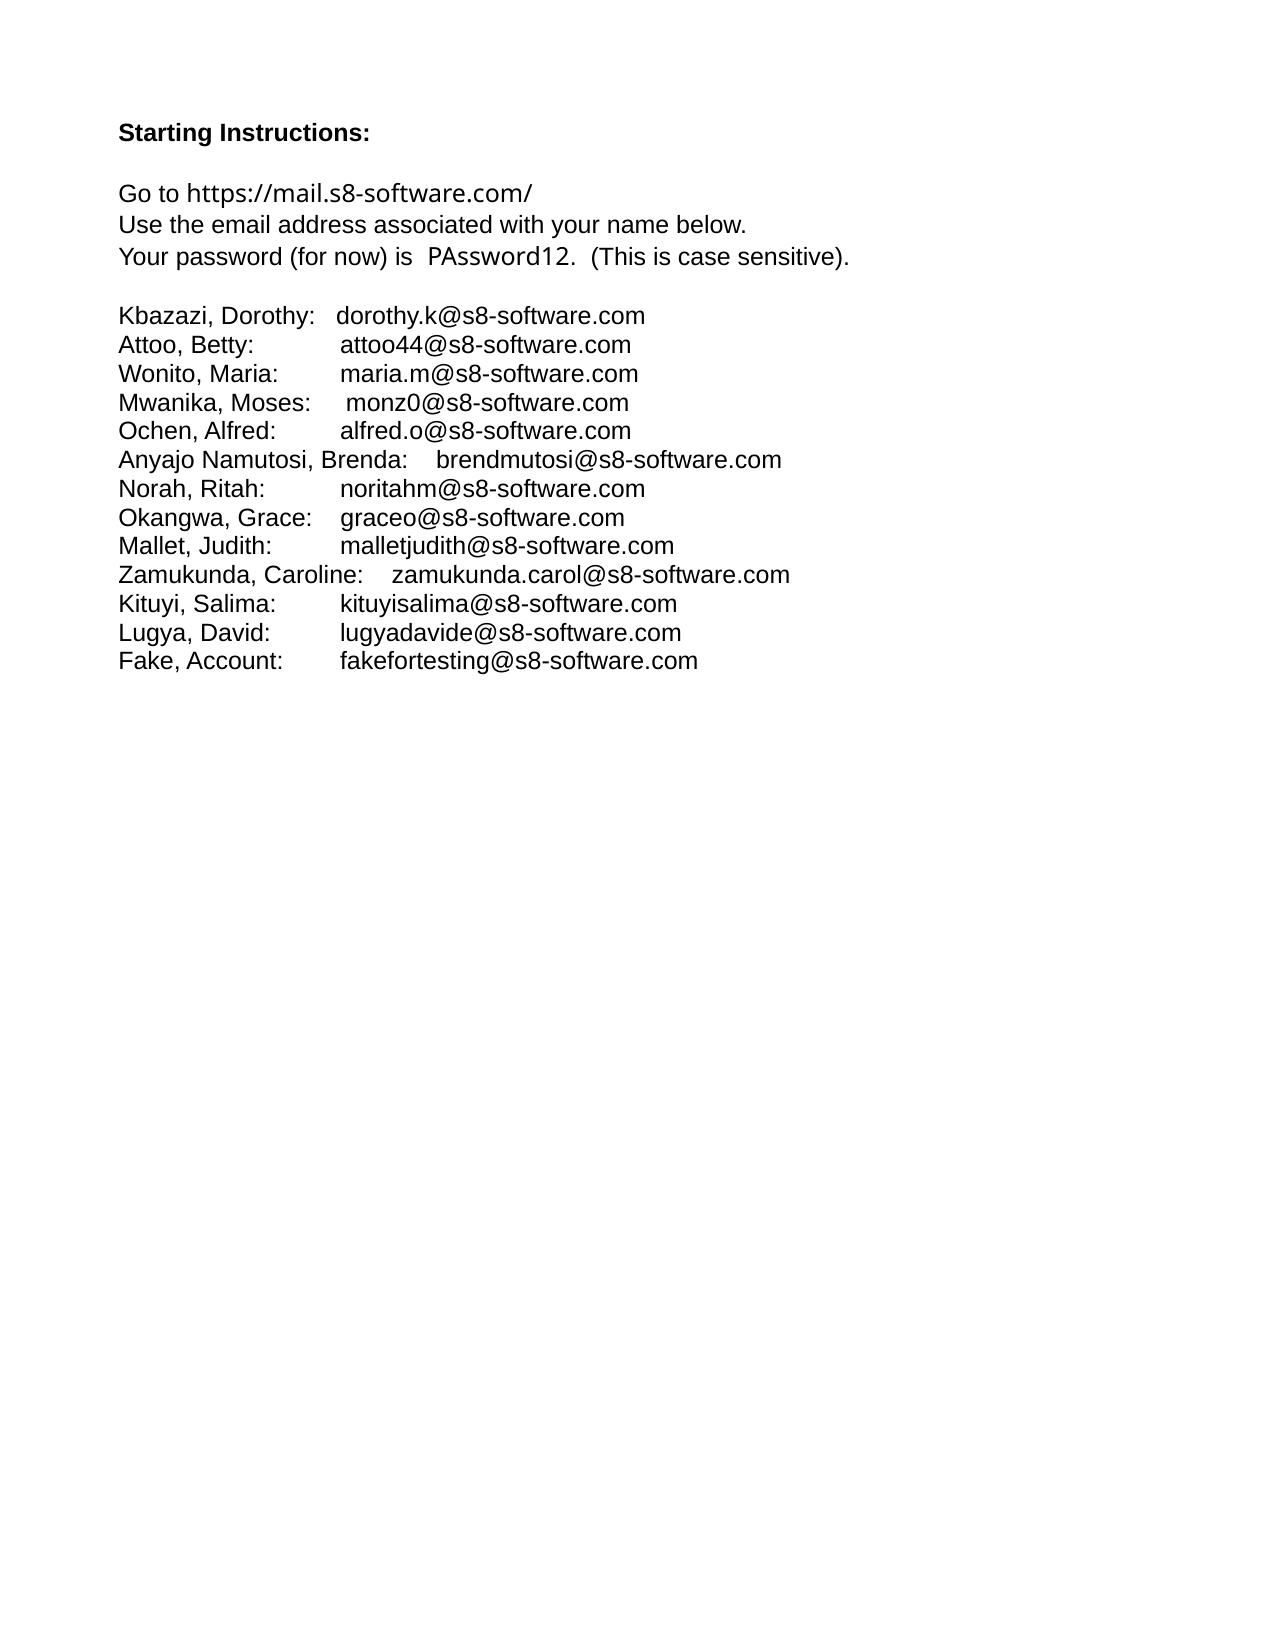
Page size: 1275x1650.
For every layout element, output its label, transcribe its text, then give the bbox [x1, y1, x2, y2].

text Ochen, Alfred: alfred.o@s8-software.com [118, 416, 1157, 445]
text Lugya, David: lugyadavide@s8-software.com [118, 617, 1157, 646]
text Fake, Account: fakefortesting@s8-software.com [118, 646, 1157, 675]
text Starting Instructions: [118, 118, 1157, 147]
text Kituyi, Salima: kituyisalima@s8-software.com [118, 589, 1157, 617]
text Okangwa, Grace: graceo@s8-software.com [118, 502, 1157, 531]
text Norah, Ritah: noritahm@s8-software.com [118, 474, 1157, 502]
text Wonito, Maria: maria.m@s8-software.com [118, 359, 1157, 387]
text Anyajo Namutosi, Brenda: brendmutosi@s8-software.com [118, 445, 1157, 474]
text Mallet, Judith: malletjudith@s8-software.com [118, 531, 1157, 560]
text Zamukunda, Caroline: zamukunda.carol@s8-software.com [118, 560, 1157, 589]
text Kbazazi, Dorothy: dorothy.k@s8-software.com [118, 301, 1157, 330]
text Attoo, Betty: attoo44@s8-software.com [118, 330, 1157, 359]
text Use the email address associated with your name below. [118, 210, 1157, 238]
text Go to https://mail.s8-software.com/ [118, 176, 1157, 210]
text Your password (for now) is PAssword12. (This is case sensitive). [118, 238, 1157, 272]
text Mwanika, Moses: monz0@s8-software.com [118, 387, 1157, 416]
